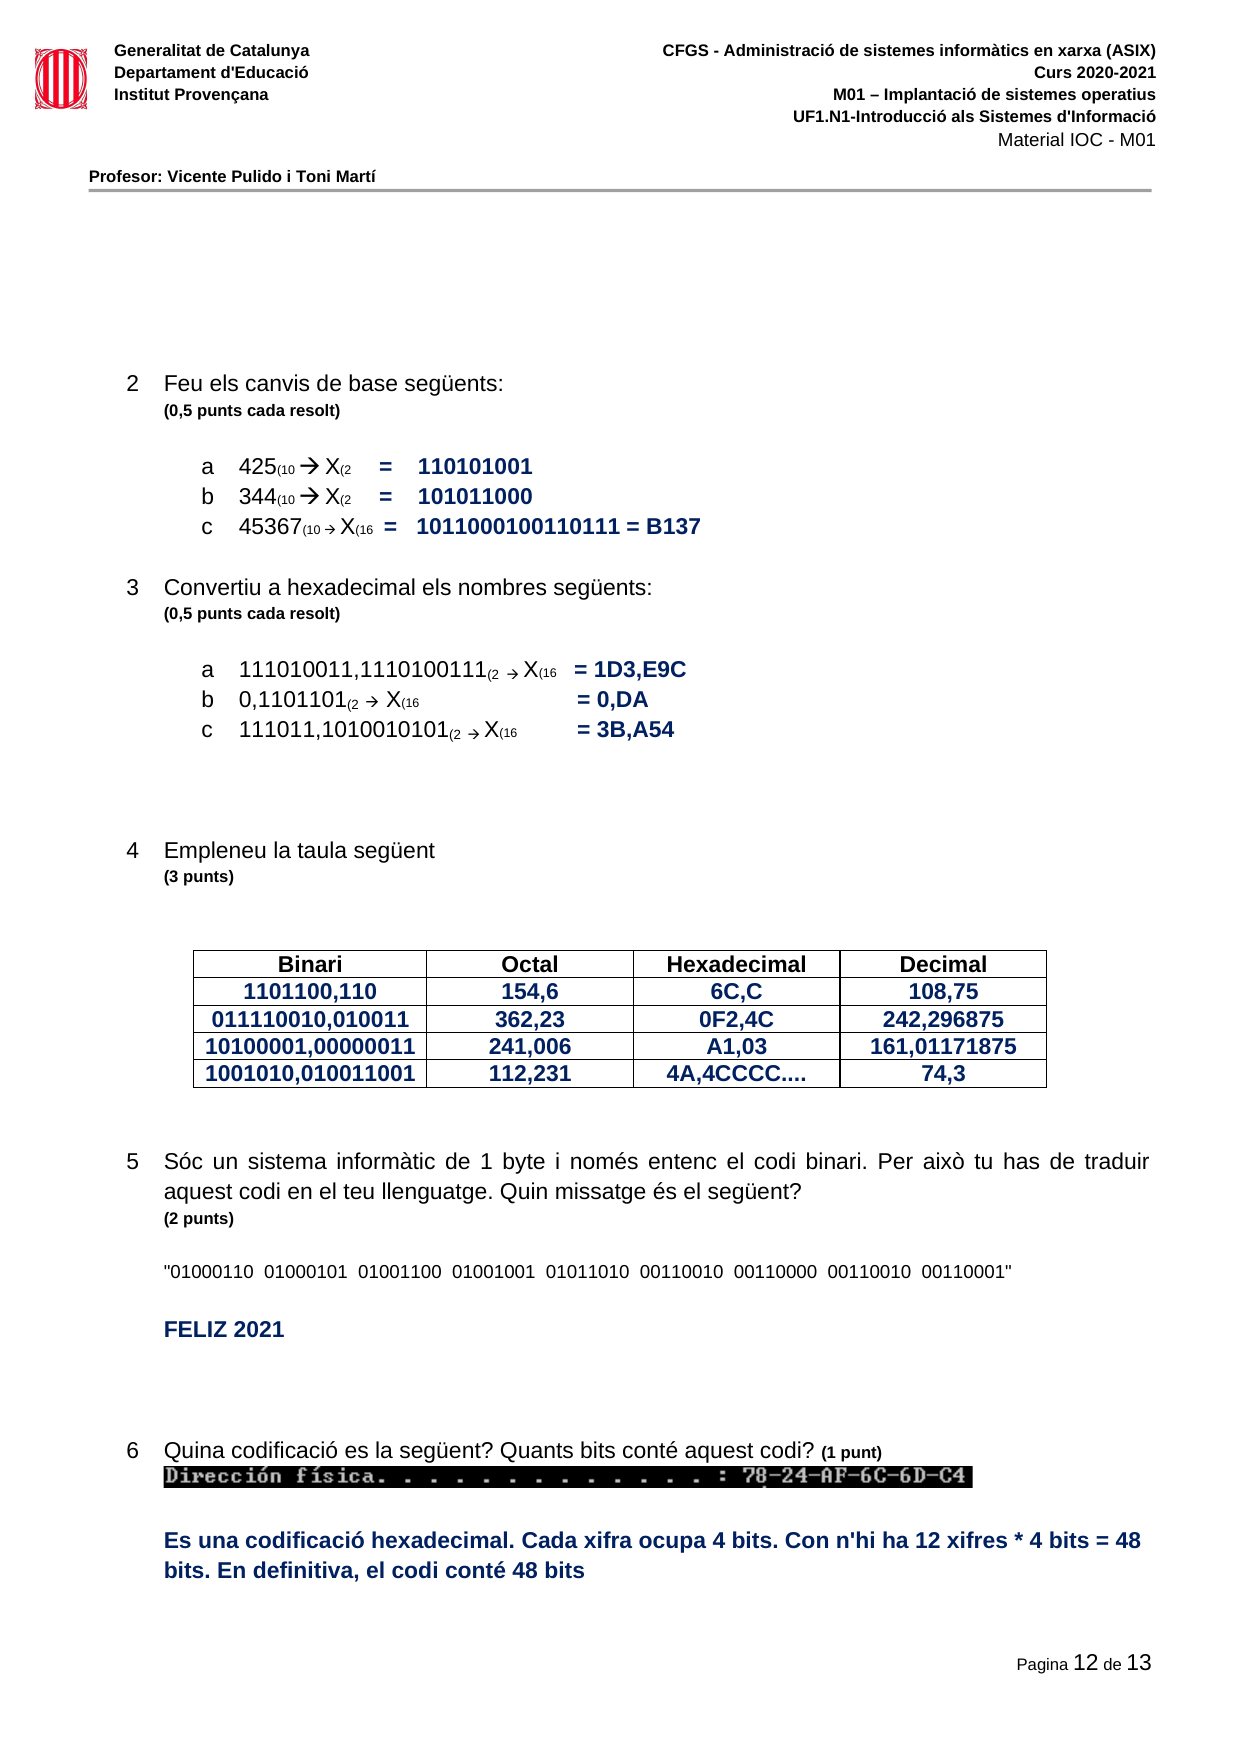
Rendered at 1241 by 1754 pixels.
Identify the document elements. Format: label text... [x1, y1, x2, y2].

table_cell 112,231 [427, 1060, 633, 1087]
list 111011,1010010101(2  X(16 = 3B,A54 [201, 716, 1152, 743]
table_header Hexadecimal [634, 951, 839, 977]
list Sóc un sistema informàtic de 1 byte i només entenc el codi binari. Per això tu has de traduir aquest codi en el teu llenguatge. Quin missatge és el següent? [126, 1148, 1152, 1205]
table_cell 108,75 [841, 978, 1046, 1004]
text Es una codificació hexadecimal. Cada xifra ocupa 4 bits. Con n'hi ha 12 xifres * 4 bits = 48 bits. En definitiva, el codi conté 48 bits [88, 1527, 1152, 1584]
table_cell 0F2,4C [634, 1006, 839, 1032]
table_cell 6C,C [634, 978, 839, 1004]
table_cell 154,6 [427, 978, 633, 1004]
table_cell 74,3 [841, 1060, 1046, 1087]
list 0,1101101(2  X(16 = 0,DA [201, 686, 1152, 712]
picture [163, 1466, 973, 1488]
list Quina codificació es la següent? Quants bits conté aquest codi? (1 punt) [126, 1437, 1152, 1463]
table_header Octal [427, 951, 633, 977]
list 425(10  X(2 = 110101001 [201, 453, 1152, 479]
list (3 punts) [163, 867, 1152, 886]
table_header Binari [194, 951, 426, 977]
text FELIZ 2021 [88, 1316, 1152, 1342]
list (0,5 punts cada resolt) [163, 604, 1152, 623]
table_cell 1101100,110 [194, 978, 426, 1004]
picture [32, 47, 91, 111]
table_cell 161,01171875 [841, 1033, 1046, 1059]
table_cell 10100001,00000011 [194, 1033, 426, 1059]
list 45367(10  X(16 = 1011000100110111 = B137 [201, 513, 1152, 539]
list Convertiu a hexadecimal els nombres següents: [126, 573, 1152, 600]
list (0,5 punts cada resolt) [163, 400, 1152, 419]
table_cell 242,296875 [841, 1006, 1046, 1032]
table_cell 362,23 [427, 1006, 633, 1032]
list (2 punts) [163, 1208, 1152, 1228]
list 111010011,1110100111(2  X(16 = 1D3,E9C [201, 656, 1152, 682]
table_cell 011110010,010011 [194, 1006, 426, 1032]
list 344(10  X(2 = 101011000 [201, 483, 1152, 509]
list Empleneu la taula següent [126, 837, 1152, 863]
table_cell 4A,4CCCC.... [634, 1060, 839, 1087]
table_cell 241,006 [427, 1033, 633, 1059]
table_cell 1001010,010011001 [194, 1060, 426, 1087]
list Feu els canvis de base següents: [126, 370, 1152, 397]
list "01000110 01000101 01001100 01001001 01011010 00110010 00110000 00110010 00110001" [163, 1261, 1152, 1282]
table_cell A1,03 [634, 1033, 839, 1059]
table_header Decimal [841, 951, 1046, 977]
